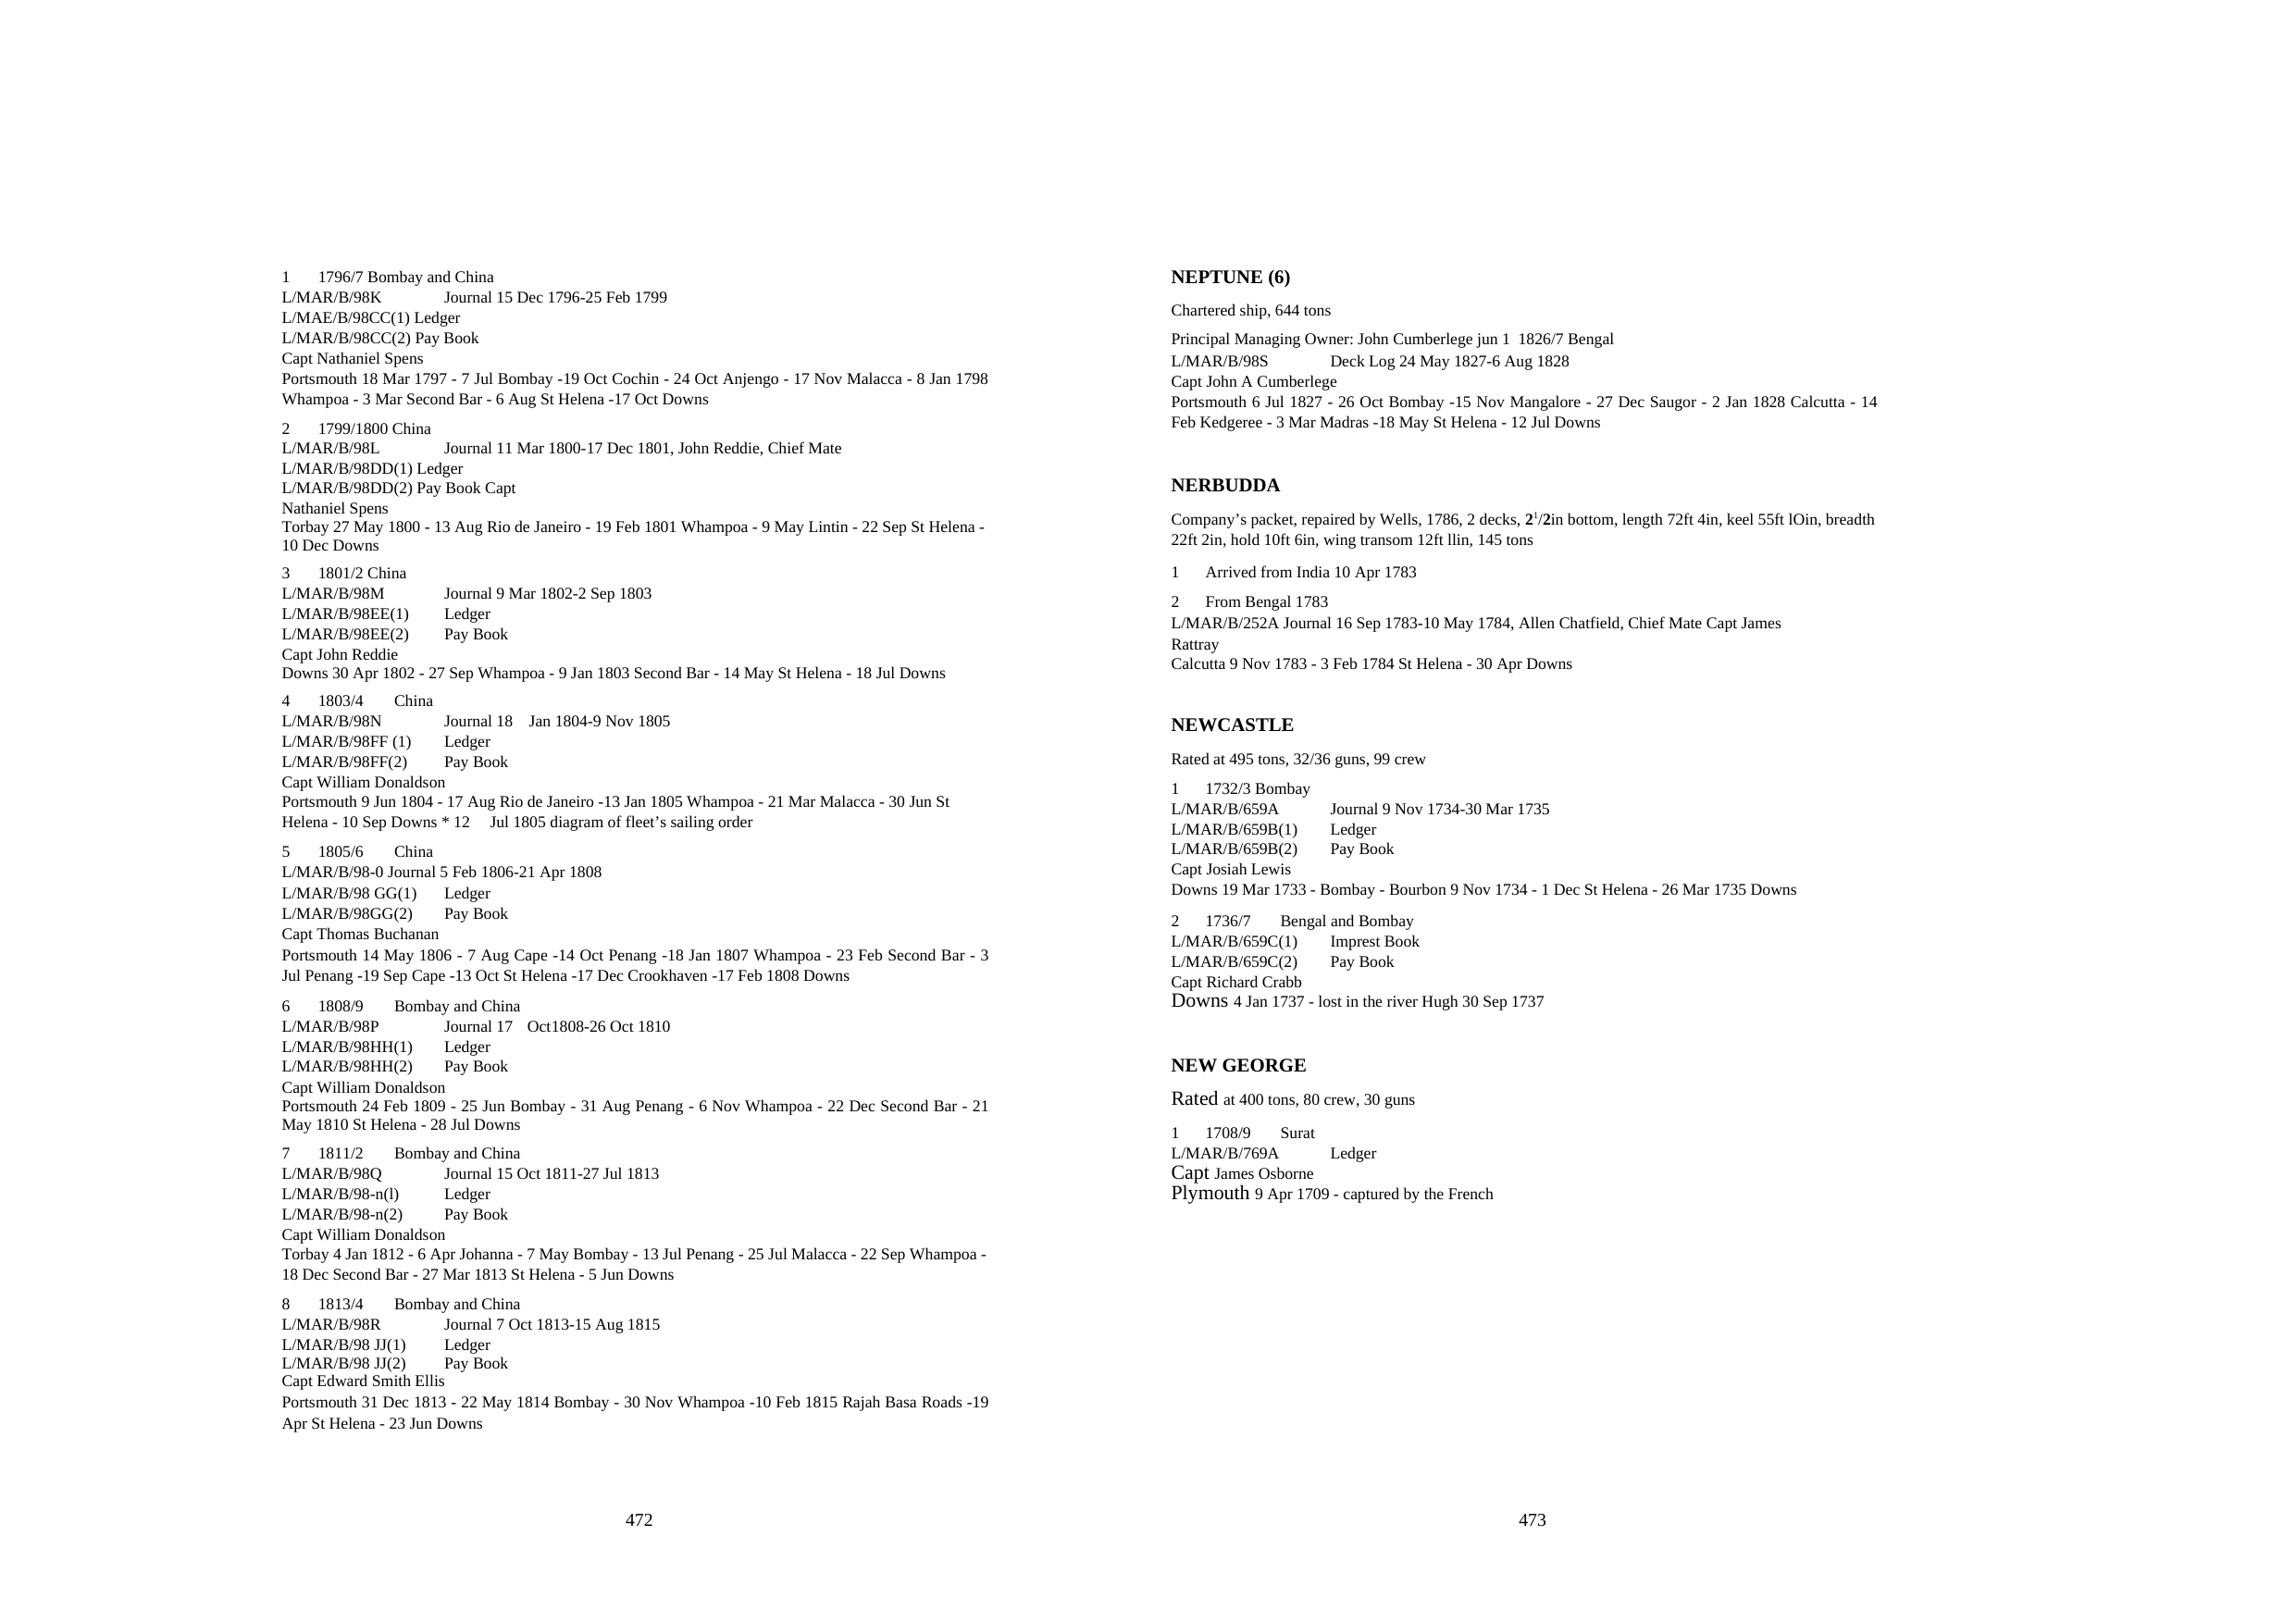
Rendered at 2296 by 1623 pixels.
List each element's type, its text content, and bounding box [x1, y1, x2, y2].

text L/MAR/B/98EE(2) Pay Book [281, 624, 990, 644]
text Calcutta 9 Nov 1783 - 3 Feb 1784 St Helena - 30 Apr Downs [1171, 655, 1880, 673]
list 1732/3 Bombay [1171, 778, 1880, 799]
text Torbay 27 May 1800 - 13 Aug Rio de Janeiro - 19 Feb 1801 Whampoa - 9 May Lintin - 22 Sep St Helena -10 Dec Downs [281, 517, 990, 554]
text Capt Josiah Lewis [1171, 859, 1880, 879]
text L/MAR/B/659B(2) Pay Book [1171, 838, 1880, 859]
text Portsmouth 24 Feb 1809 - 25 Jun Bombay - 31 Aug Penang - 6 Nov Whampoa - 22 Dec Second Bar - 21 May 1810 St Helena - 28 Jul Downs [281, 1096, 990, 1134]
list 1805/6 China [281, 841, 990, 861]
text L/MAR/B/98R Journal 7 Oct 1813-15 Aug 1815 [281, 1314, 990, 1334]
text L/MAR/B/98HH(1) Ledger [281, 1035, 990, 1056]
text L/MAR/B/98DD(1) Ledger L/MAR/B/98DD(2) Pay Book Capt Nathaniel Spens [281, 458, 526, 517]
list 1811/2 Bombay and China [281, 1143, 990, 1163]
text Portsmouth 14 May 1806 - 7 Aug Cape -14 Oct Penang -18 Jan 1807 Whampoa - 23 Feb Second Bar - 3 Jul Penang -19 Sep Cape -13 Oct St Helena -17 Dec Crookhaven -17 Feb 1808 Downs [281, 944, 990, 985]
text L/MAR/B/98-n(l) Ledger [281, 1183, 990, 1204]
subtitle NEWCASTLE [1171, 714, 1880, 737]
list From Bengal 1783 [1171, 593, 1880, 612]
text Torbay 4 Jan 1812 - 6 Apr Johanna - 7 May Bombay - 13 Jul Penang - 25 Jul Malacca - 22 Sep Whampoa - 18 Dec Second Bar - 27 Mar 1813 St Helena - 5 Jun Downs [281, 1245, 990, 1284]
text L/MAR/B/98FF(2) Pay Book [281, 751, 990, 771]
text L/MAR/B/769A Ledger [1171, 1143, 1880, 1163]
text Portsmouth 18 Mar 1797 - 7 Jul Bombay -19 Oct Cochin - 24 Oct Anjengo - 17 Nov Malacca - 8 Jan 1798 Whampoa - 3 Mar Second Bar - 6 Aug St Helena -17 Oct Downs [281, 368, 990, 409]
text L/MAR/B/98P Journal 17 Oct 1808-26 Oct 1810 [281, 1015, 990, 1035]
text Chartered ship, 644 tons [1171, 302, 1880, 320]
list 1801/2 China [281, 563, 990, 583]
text L/MAR/B/98HH(2) Pay Book [281, 1056, 990, 1076]
text L/MAR/B/659C(1) Imprest Book [1171, 931, 1880, 951]
text Capt Edward Smith Ellis [281, 1372, 990, 1391]
text Portsmouth 31 Dec 1813 - 22 May 1814 Bombay - 30 Nov Whampoa -10 Feb 1815 Rajah Basa Roads -19 Apr St Helena - 23 Jun Downs [281, 1391, 990, 1433]
subtitle NEW GEORGE [1171, 1055, 1880, 1076]
text Portsmouth 6 Jul 1827 - 26 Oct Bombay -15 Nov Mangalore - 27 Dec Saugor - 2 Jan 1828 Calcutta - 14 Feb Kedgeree - 3 Mar Madras -18 May St Helena - 12 Jul Downs [1171, 391, 1880, 431]
text L/MAR/B/98FF (1) Ledger [281, 731, 990, 751]
text Downs 4 Jan 1737 - lost in the river Hugh 30 Sep 1737 [1171, 991, 1880, 1011]
text Capt Thomas Buchanan [281, 923, 990, 944]
text Capt William Donaldson [281, 771, 990, 791]
text L/MAR/B/659A Journal 9 Nov 1734-30 Mar 1735 [1171, 799, 1880, 819]
list 1799/1800 China [281, 420, 990, 439]
text L/MAR/B/98-n(2) Pay Book [281, 1204, 990, 1224]
text L/MAR/B/659C(2) Pay Book [1171, 951, 1880, 971]
text L/MAR/B/98N Journal 18 Jan 1804-9 Nov 1805 [281, 711, 990, 731]
text Capt William Donaldson [281, 1076, 990, 1096]
text L/MAR/B/98L Journal 11 Mar 1800-17 Dec 1801, John Reddie, Chief Mate [281, 439, 990, 458]
text Downs 19 Mar 1733 - Bombay - Bourbon 9 Nov 1734 - 1 Dec St Helena - 26 Mar 1735 Downs [1171, 879, 1880, 899]
text L/MAR/B/98M Journal 9 Mar 1802-2 Sep 1803 [281, 583, 990, 603]
text L/MAR/B/659B(1) Ledger [1171, 819, 1880, 838]
text L/MAR/B/98EE(1) Ledger [281, 603, 990, 624]
text L/MAR/B/98K Journal 15 Dec 1796-25 Feb 1799 [281, 287, 990, 307]
text Principal Managing Owner: John Cumberlege jun 1 1826/7 Bengal [1171, 320, 1880, 351]
text Capt John A Cumberlege [1171, 371, 1880, 391]
text L/MAR/B/98GG(2) Pay Book [281, 903, 990, 923]
text Rated at 495 tons, 32/36 guns, 99 crew [1171, 750, 1880, 768]
text Capt William Donaldson [281, 1224, 990, 1245]
list Arrived from India 10 Apr 1783 [1171, 564, 1880, 581]
text Downs 30 Apr 1802 - 27 Sep Whampoa - 9 Jan 1803 Second Bar - 14 May St Helena - 18 Jul Downs [281, 664, 990, 683]
text Portsmouth 9 Jun 1804 - 17 Aug Rio de Janeiro -13 Jan 1805 Whampoa - 21 Mar Malacca - 30 Jun St Helena - 10 Sep Downs * 12 Jul 1805 diagram of fleet’s sailing order [281, 791, 990, 832]
text L/MAR/B/98S Deck Log 24 May 1827-6 Aug 1828 [1171, 351, 1880, 371]
list 1736/7 Bengal and Bombay [1171, 911, 1880, 931]
list 1813/4 Bombay and China [281, 1294, 990, 1314]
text L/MAR/B/252A Journal 16 Sep 1783-10 May 1784, Allen Chatfield, Chief Mate Capt James Rattray [1171, 612, 1783, 655]
text L/MAR/B/98 JJ(2) Pay Book [281, 1355, 990, 1372]
text Plymouth 9 Apr 1709 - captured by the French [1171, 1183, 1880, 1204]
text Capt Nathaniel Spens [281, 348, 990, 368]
subtitle NERBUDDA [1171, 475, 1880, 496]
subtitle NEPTUNE (6) [1171, 266, 1880, 288]
text L/MAR/B/98 JJ(1) Ledger [281, 1334, 990, 1355]
text Capt James Osborne [1171, 1163, 1880, 1183]
text Rated at 400 tons, 80 crew, 30 guns [1171, 1087, 1880, 1109]
list 1796/7 Bombay and China [281, 266, 990, 287]
list 1808/9 Bombay and China [281, 996, 990, 1015]
text Company’s packet, repaired by Wells, 1786, 2 decks, 21/2in bottom, length 72ft 4in, keel 55ft lOin, breadth 22ft 2in, hold 10ft 6in, wing transom 12ft llin, 145 tons [1171, 509, 1880, 550]
list 1803/4 China [281, 690, 990, 711]
text L/MAR/B/98-0 Journal 5 Feb 1806-21 Apr 1808 L/MAR/B/98 GG(1) Ledger [281, 861, 680, 903]
text Capt John Reddie [281, 644, 990, 664]
text Capt Richard Crabb [1171, 971, 1880, 991]
text L/MAE/B/98CC(1) Ledger L/MAR/B/98CC(2) Pay Book [281, 307, 526, 348]
list 1708/9 Surat [1171, 1122, 1880, 1143]
text L/MAR/B/98Q Journal 15 Oct 1811-27 Jul 1813 [281, 1163, 990, 1183]
